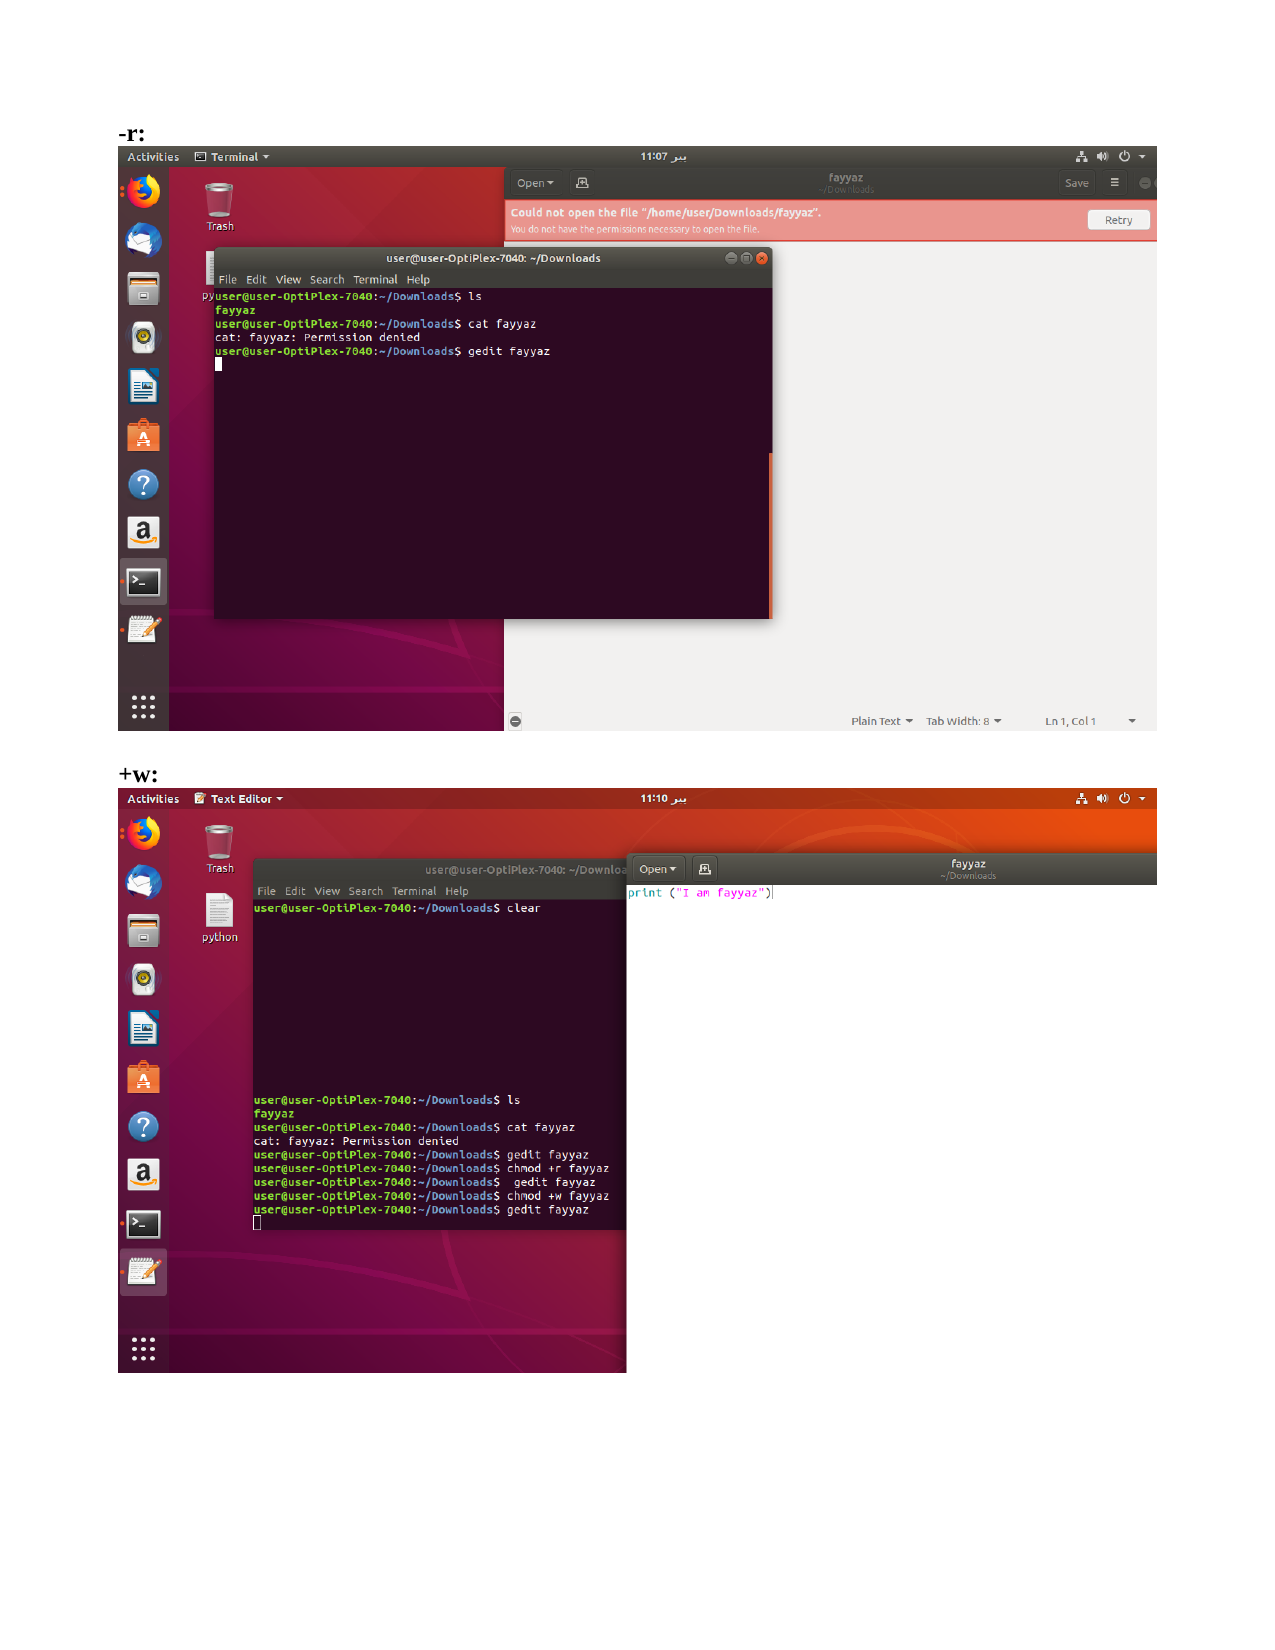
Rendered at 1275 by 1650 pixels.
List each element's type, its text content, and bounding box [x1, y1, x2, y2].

text +w: [118, 759, 1157, 788]
picture [118, 146, 1157, 731]
text -r: [118, 118, 1157, 146]
picture [118, 788, 1157, 1373]
